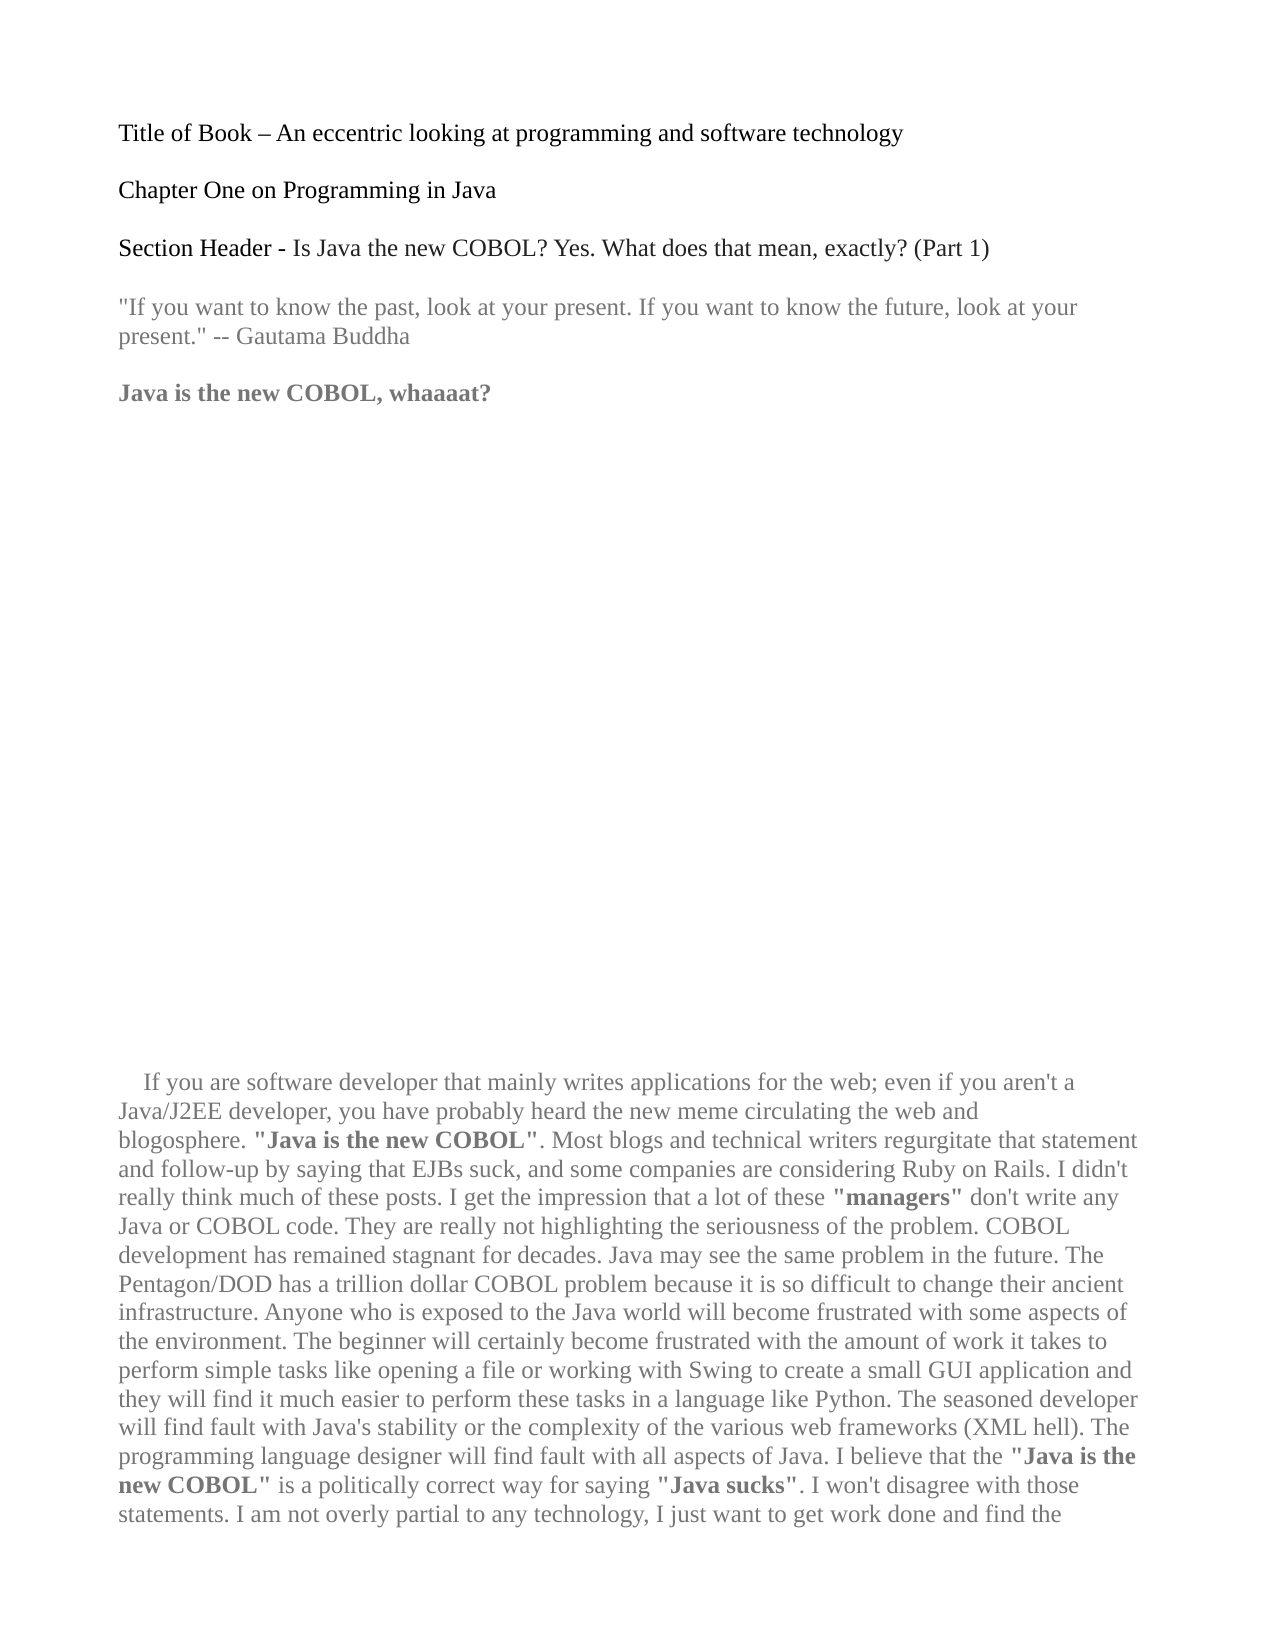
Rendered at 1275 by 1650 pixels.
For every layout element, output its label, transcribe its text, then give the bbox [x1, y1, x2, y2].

text "If you want to know the past, look at your present. If you want to know the future, look at your present." -- Gautama Buddha Java is the new COBOL, whaaaat? If you are software developer that mainly writes applications for the web; even if you aren't a Java/J2EE developer, you have probably heard the new meme circulating the web and blogosphere. "Java is the new COBOL". Most blogs and technical writers regurgitate that statement and follow-up by saying that EJBs suck, and some companies are considering Ruby on Rails. I didn't really think much of these posts. I get the impression that a lot of these "managers" don't write any Java or COBOL code. They are really not highlighting the seriousness of the problem. COBOL development has remained stagnant for decades. Java may see the same problem in the future. The Pentagon/DOD has a trillion dollar COBOL problem because it is so difficult to change their ancient infrastructure. Anyone who is exposed to the Java world will become frustrated with some aspects of the environment. The beginner will certainly become frustrated with the amount of work it takes to perform simple tasks like opening a file or working with Swing to create a small GUI application and they will find it much easier to perform these tasks in a language like Python. The seasoned developer will find fault with Java's stability or the complexity of the various web frameworks (XML hell). The programming language designer will find fault with all aspects of Java. I believe that the "Java is the new COBOL" is a politically correct way for saying "Java sucks". I won't disagree with those statements. I am not overly partial to any technology, I just want to get work done and find the [118, 292, 1157, 1527]
text Section Header - Is Java the new COBOL? Yes. What does that mean, exactly? (Part 1) [118, 233, 1157, 262]
text Title of Book – An eccentric looking at programming and software technology [118, 118, 1157, 147]
text Chapter One on Programming in Java [118, 176, 1157, 204]
